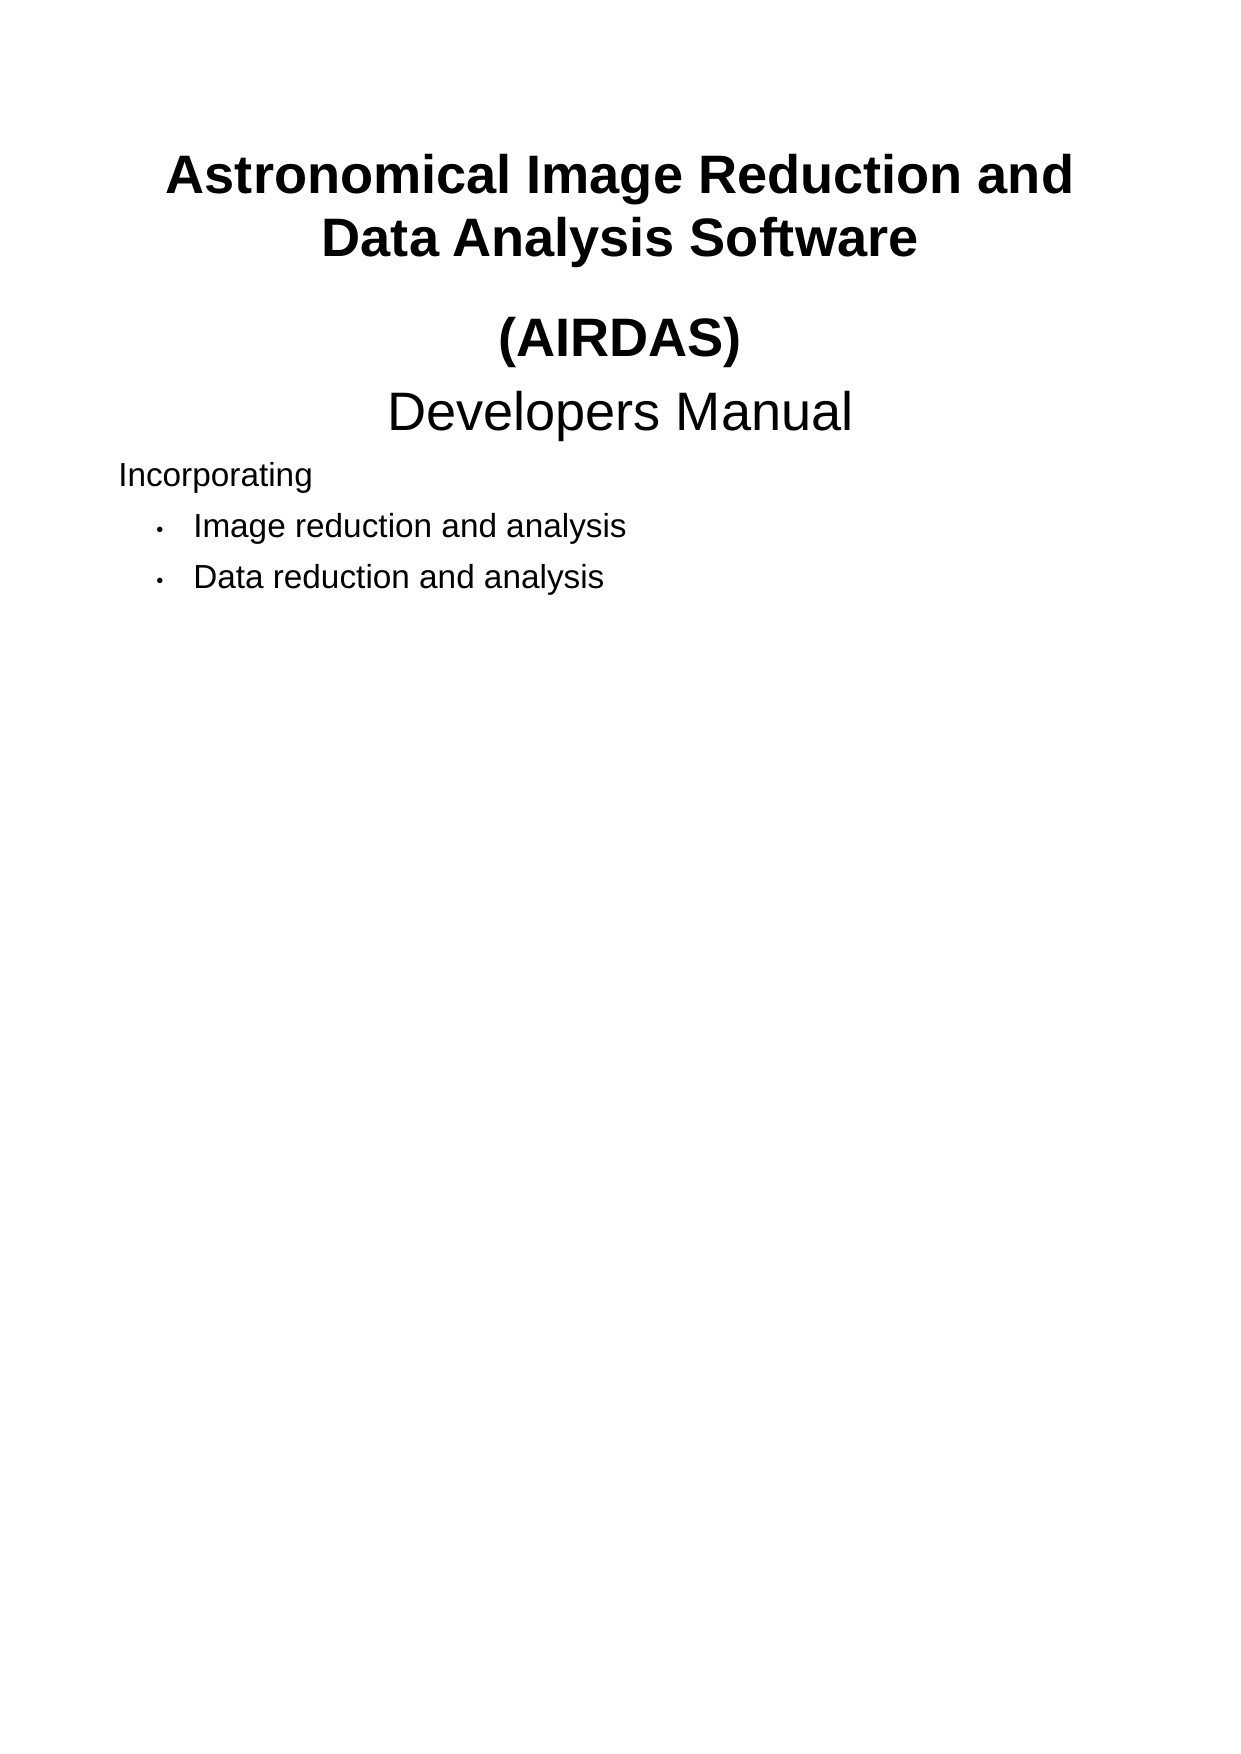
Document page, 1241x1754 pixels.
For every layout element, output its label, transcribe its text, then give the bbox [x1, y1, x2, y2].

text Incorporating [118, 455, 1122, 493]
list Image reduction and analysis [156, 506, 1122, 544]
subtitle (AIRDAS) [118, 305, 1122, 367]
list Data reduction and analysis [156, 557, 1122, 595]
subtitle Astronomical Image Reduction and Data Analysis Software [118, 143, 1122, 268]
text Developers Manual [118, 380, 1122, 442]
